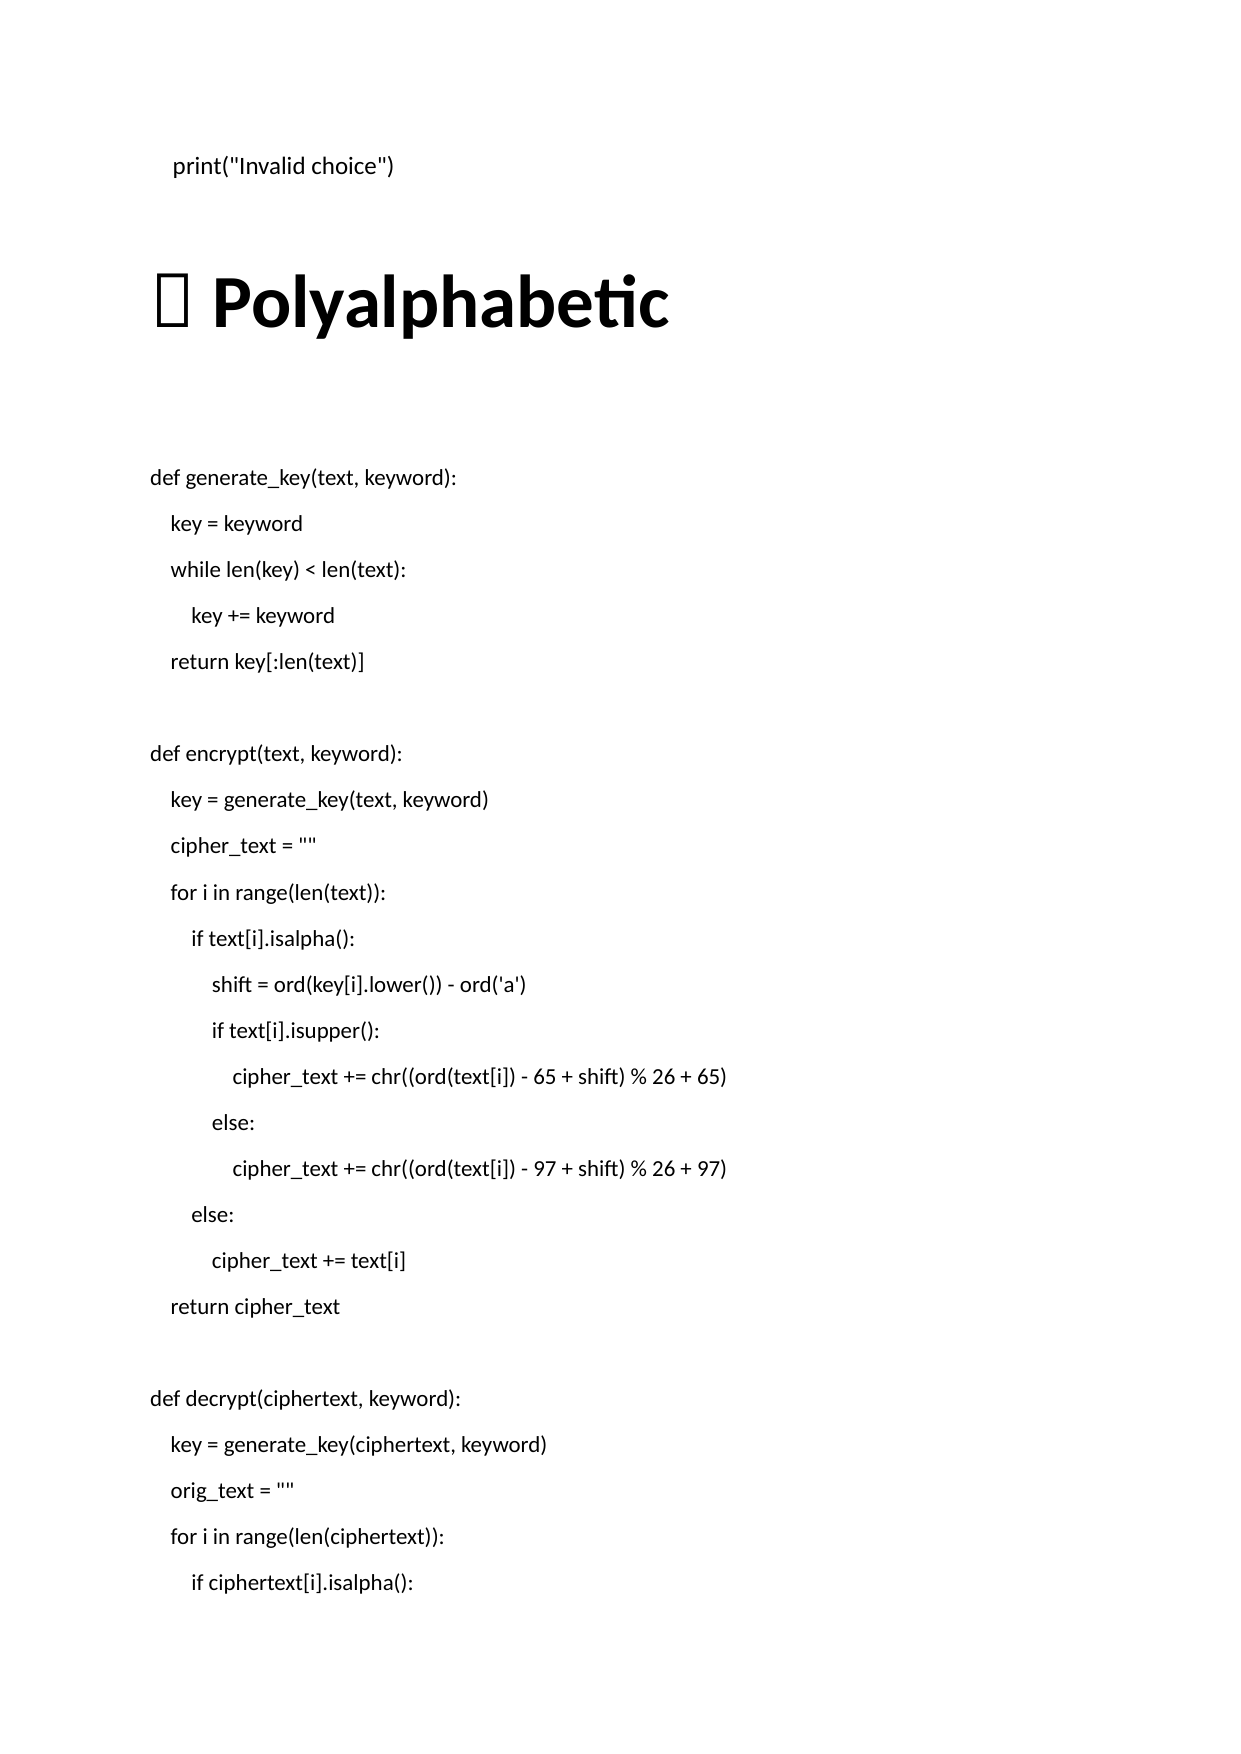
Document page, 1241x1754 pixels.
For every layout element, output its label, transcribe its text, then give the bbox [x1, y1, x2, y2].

text key = keyword [150, 509, 1090, 537]
text return cipher_text [150, 1292, 1090, 1320]
text orig_text = "" [150, 1476, 1090, 1504]
text def encrypt(text, keyword): [150, 739, 1090, 768]
text if ciphertext[i].isalpha(): [150, 1568, 1090, 1596]
text cipher_text += chr((ord(text[i]) - 97 + shift) % 26 + 97) [150, 1154, 1090, 1182]
text key = generate_key(text, keyword) [150, 786, 1090, 814]
text cipher_text += text[i] [150, 1246, 1090, 1274]
text else: [150, 1200, 1090, 1228]
text if text[i].isupper(): [150, 1016, 1090, 1044]
text return key[:len(text)] [150, 647, 1090, 676]
text cipher_text = "" [150, 832, 1090, 860]
text shift = ord(key[i].lower()) - ord('a') [150, 970, 1090, 998]
text cipher_text += chr((ord(text[i]) - 65 + shift) % 26 + 65) [150, 1062, 1090, 1090]
text 🔐 Polyalphabetic [150, 247, 1090, 349]
text for i in range(len(text)): [150, 878, 1090, 906]
text for i in range(len(ciphertext)): [150, 1522, 1090, 1550]
text key = generate_key(ciphertext, keyword) [150, 1430, 1090, 1458]
text if text[i].isalpha(): [150, 924, 1090, 952]
text def decrypt(ciphertext, keyword): [150, 1384, 1090, 1412]
text key += keyword [150, 601, 1090, 629]
text def generate_key(text, keyword): [150, 463, 1090, 491]
text print("Invalid choice") [150, 150, 1090, 181]
text while len(key) < len(text): [150, 555, 1090, 583]
text else: [150, 1108, 1090, 1136]
